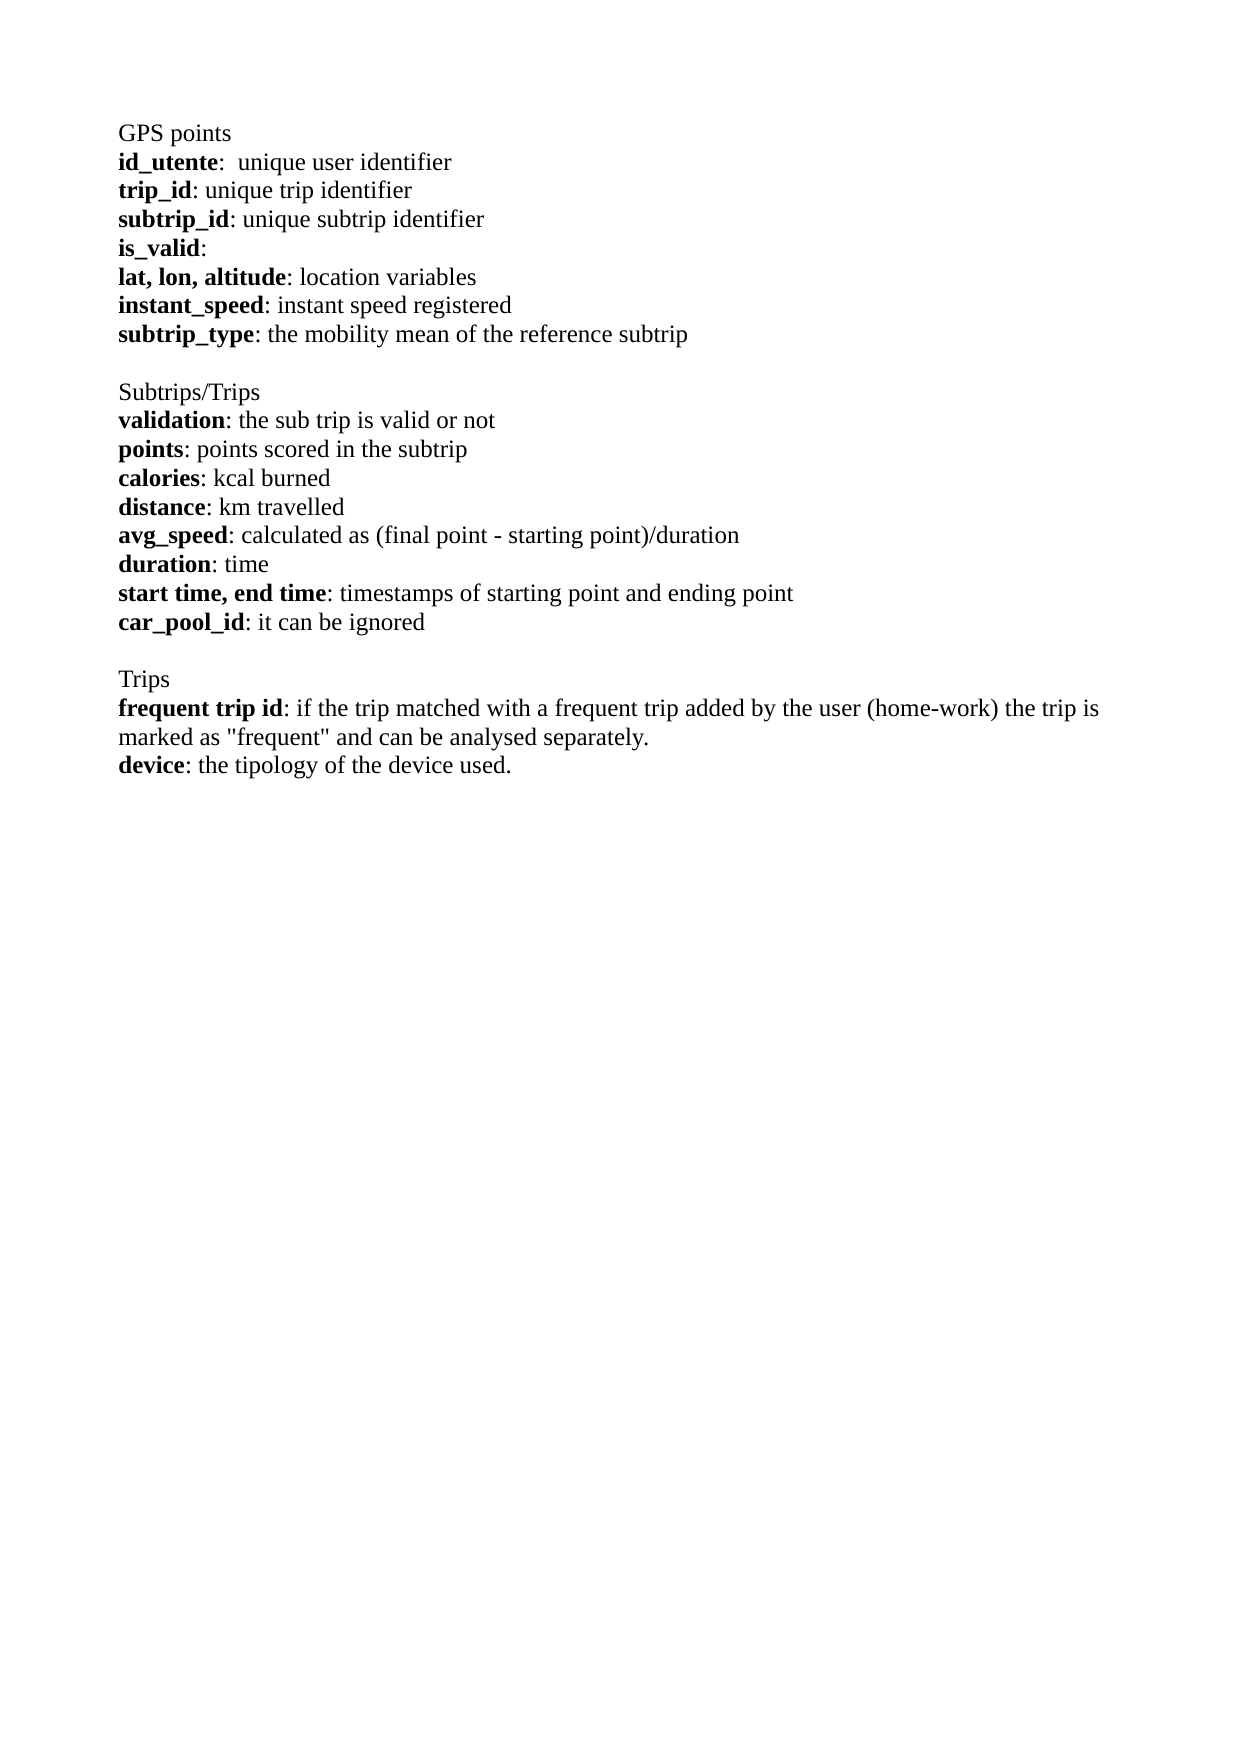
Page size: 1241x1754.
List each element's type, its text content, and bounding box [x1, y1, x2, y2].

text Subtrips/Trips [118, 377, 1122, 406]
text subtrip_id: unique subtrip identifier [118, 204, 1122, 233]
text duration: time [118, 549, 1122, 578]
text car_pool_id: it can be ignored [118, 607, 1122, 636]
text trip_id: unique trip identifier [118, 176, 1122, 204]
text subtrip_type: the mobility mean of the reference subtrip [118, 319, 1122, 348]
text lat, lon, altitude: location variables [118, 262, 1122, 291]
text GPS points [118, 118, 1122, 147]
text calories: kcal burned [118, 463, 1122, 492]
text validation: the sub trip is valid or not [118, 406, 1122, 434]
text avg_speed: calculated as (final point - starting point)/duration [118, 521, 1122, 549]
text is_valid: [118, 233, 1122, 262]
text instant_speed: instant speed registered [118, 291, 1122, 319]
text Trips [118, 664, 1122, 693]
text points: points scored in the subtrip [118, 434, 1122, 463]
text distance: km travelled [118, 492, 1122, 521]
text start time, end time: timestamps of starting point and ending point [118, 578, 1122, 607]
text device: the tipology of the device used. [118, 751, 1122, 779]
text id_utente: unique user identifier [118, 147, 1122, 176]
text frequent trip id: if the trip matched with a frequent trip added by the user (home-work) the trip is marked as "frequent" and can be analysed separately. [118, 693, 1122, 751]
